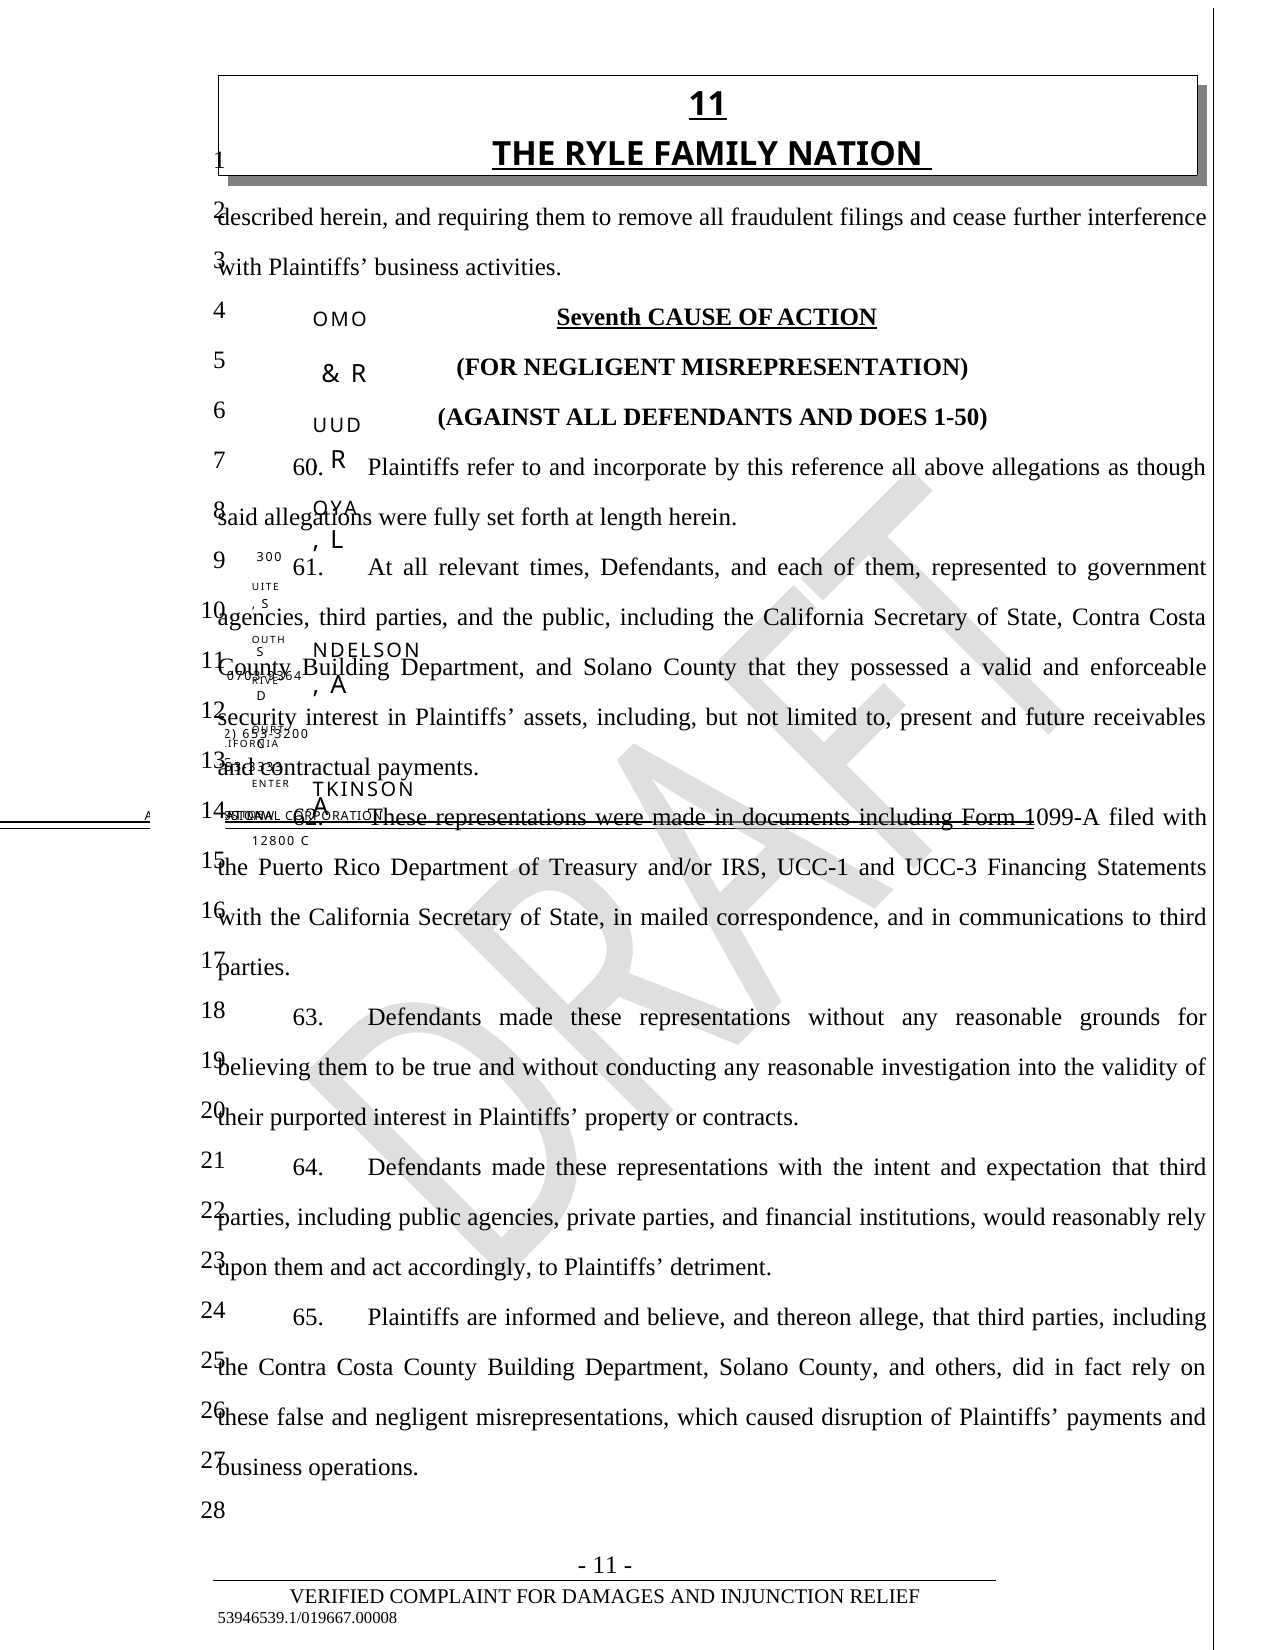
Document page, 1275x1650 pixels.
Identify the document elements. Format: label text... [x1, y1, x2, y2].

text (FOR NEGLIGENT MISREPRESENTATION) [217, 336, 1207, 386]
text (AGAINST ALL DEFENDANTS AND DOES 1-50) [217, 386, 1207, 436]
list Defendants made these representations without any reasonable grounds for believing them to be true and without conducting any reasonable investigation into the validity of their purported interest in Plaintiffs’ property or contracts. [217, 986, 1207, 1136]
list Pursuant to Business and Professions Code section 17203, Plaintiffs seek an order of restitution and injunctive relief prohibiting Defendants from engaging in the unlawful conduct described herein, and requiring them to remove all fraudulent filings and cease further interference with Plaintiffs’ business activities. [217, 186, 1207, 286]
list These representations were made in documents including Form 1099-A filed with the Puerto Rico Department of Treasury and/or IRS, UCC-1 and UCC-3 Financing Statements with the California Secretary of State, in mailed correspondence, and in communications to third parties. [217, 786, 1207, 986]
list At all relevant times, Defendants, and each of them, represented to government agencies, third parties, and the public, including the California Secretary of State, Contra Costa County Building Department, and Solano County that they possessed a valid and enforceable security interest in Plaintiffs’ assets, including, but not limited to, present and future receivables and contractual payments. [217, 536, 1207, 786]
list Plaintiffs are informed and believe, and thereon allege, that third parties, including the Contra Costa County Building Department, Solano County, and others, did in fact rely on these false and negligent misrepresentations, which caused disruption of Plaintiffs’ payments and business operations. [217, 1286, 1207, 1486]
list Defendants made these representations with the intent and expectation that third parties, including public agencies, private parties, and financial institutions, would reasonably rely upon them and act accordingly, to Plaintiffs’ detriment. [217, 1136, 1207, 1286]
list Plaintiffs refer to and incorporate by this reference all above allegations as though said allegations were fully set forth at length herein. [217, 436, 1207, 536]
